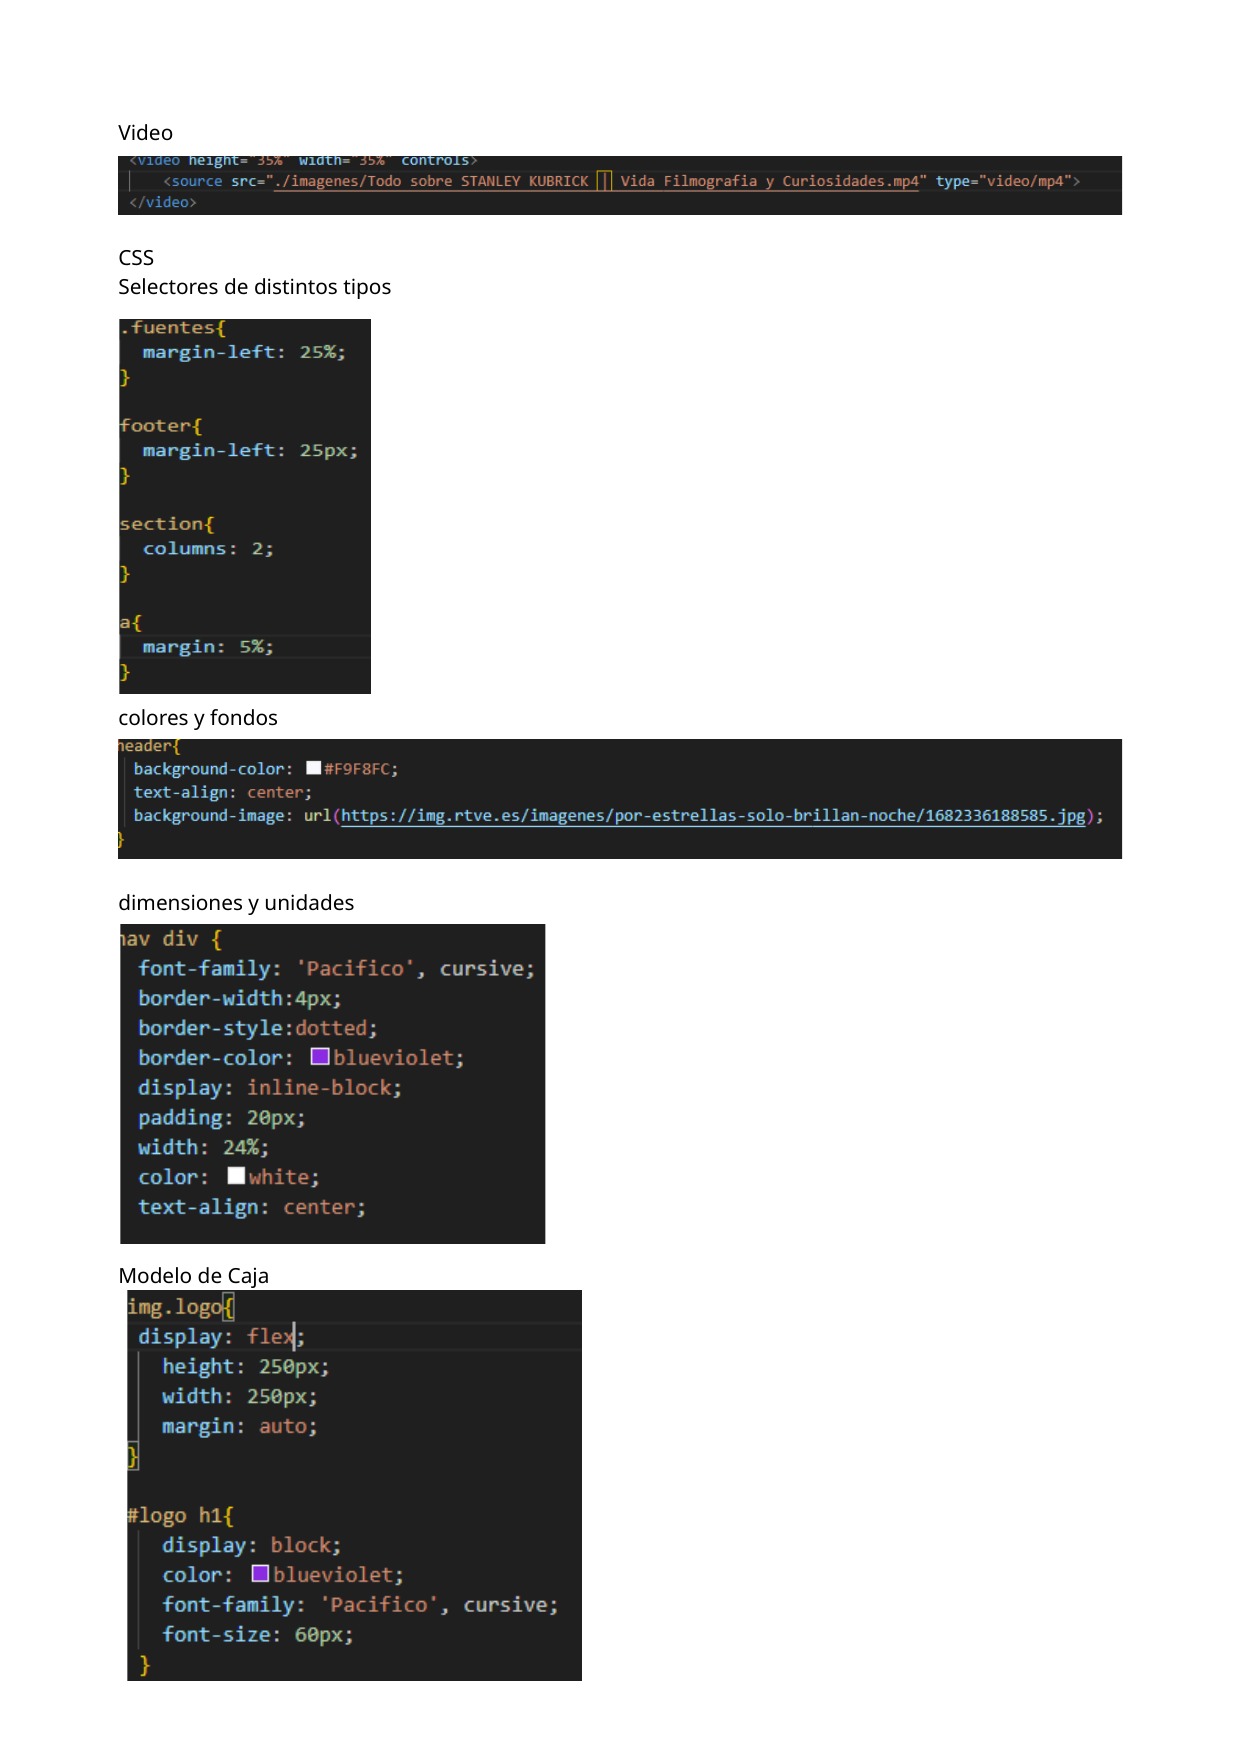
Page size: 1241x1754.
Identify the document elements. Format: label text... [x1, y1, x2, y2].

text CSS [118, 243, 1122, 272]
text dimensiones y unidades [118, 888, 1122, 916]
picture [120, 924, 546, 1244]
picture [119, 319, 371, 694]
picture [118, 156, 1123, 215]
text Video [118, 118, 1122, 147]
picture [127, 1290, 582, 1681]
picture [118, 739, 1123, 859]
text colores y fondos [118, 703, 1122, 731]
text Modelo de Caja [118, 1261, 1122, 1290]
text Selectores de distintos tipos [118, 272, 1122, 300]
